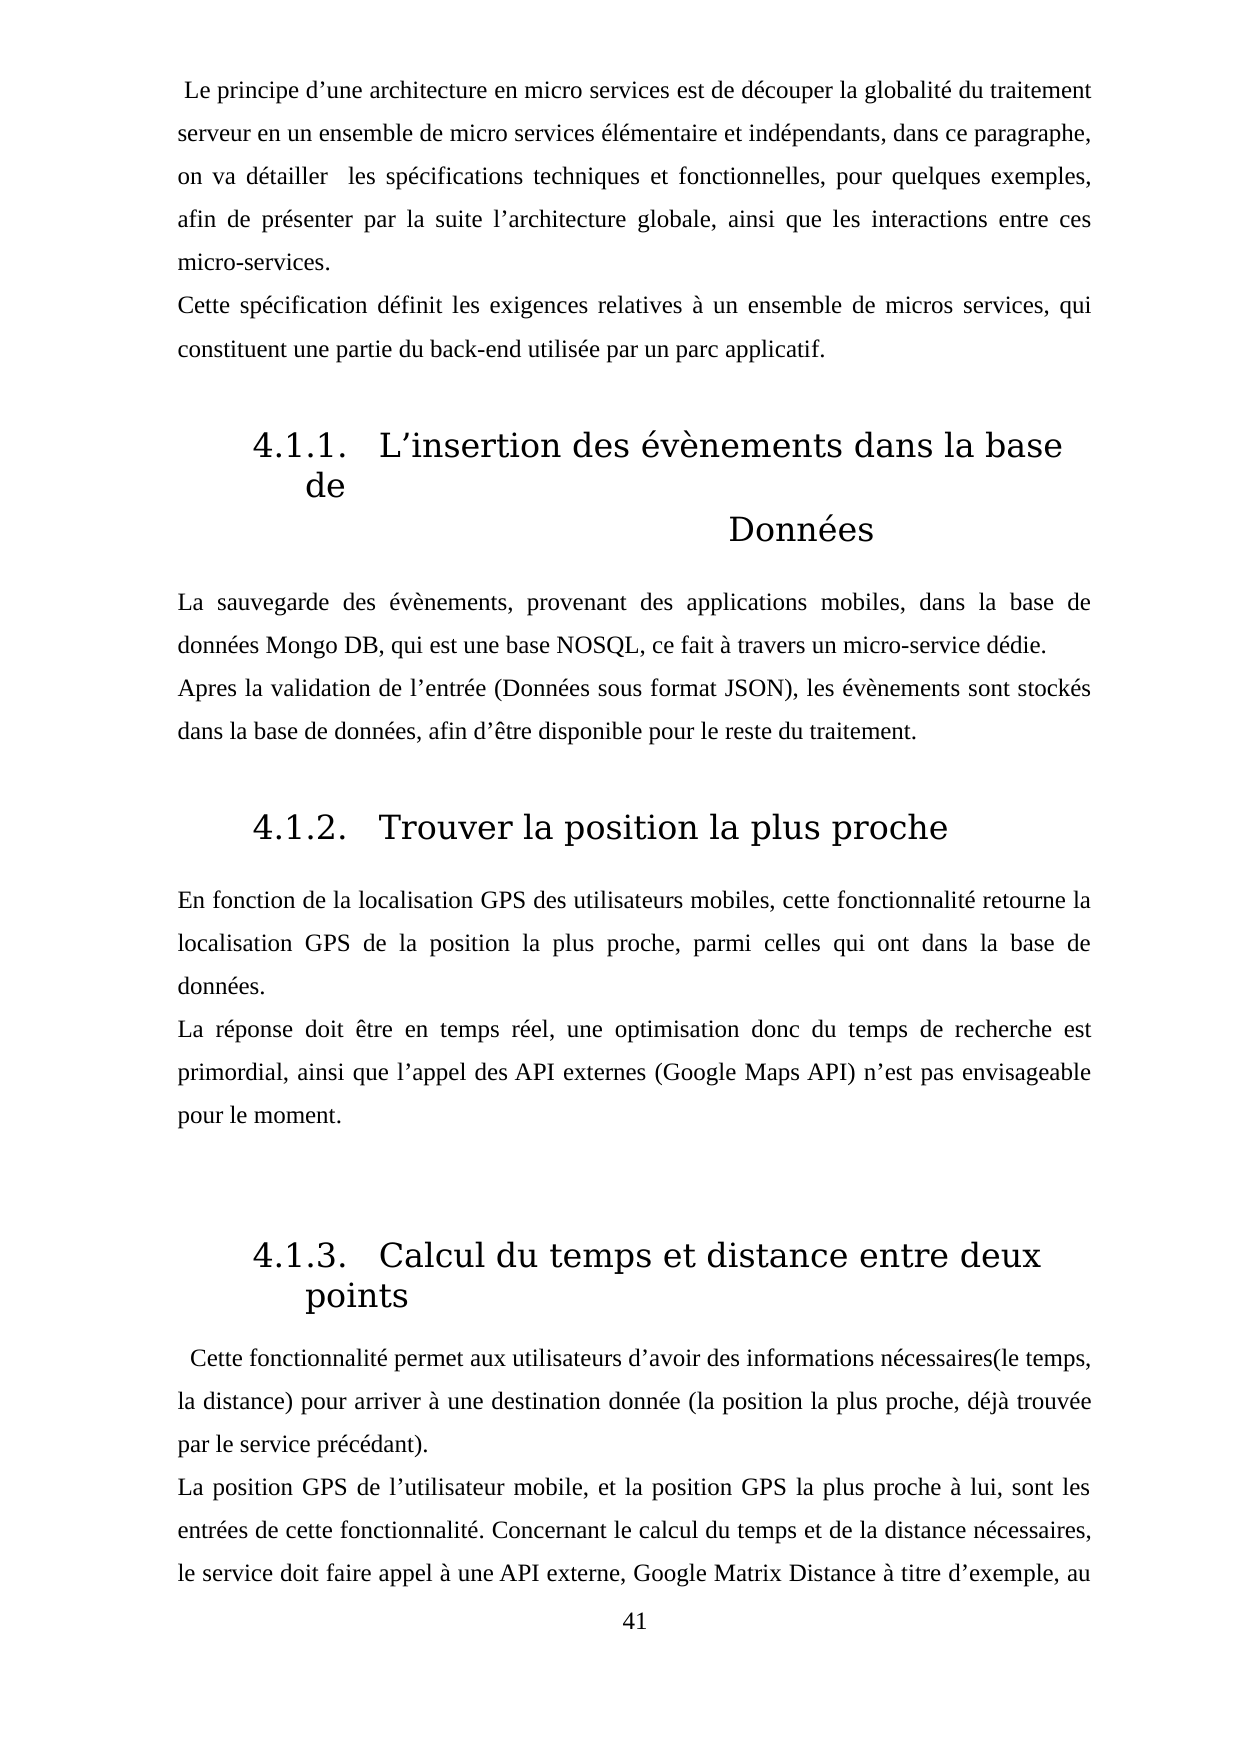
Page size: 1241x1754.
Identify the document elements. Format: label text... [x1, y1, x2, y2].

text Apres la validation de l’entrée (Données sous format JSON), les évènements sont stockés dans la base de données, afin d’être disponible pour le reste du traitement. [177, 673, 1092, 745]
text La réponse doit être en temps réel, une optimisation donc du temps de recherche est primordial, ainsi que l’appel des API externes (Google Maps API) n’est pas envisageable pour le moment. [177, 1014, 1092, 1129]
text La position GPS de l’utilisateur mobile, et la position GPS la plus proche à lui, sont les entrées de cette fonctionnalité. Concernant le calcul du temps et de la distance nécessaires, le service doit faire appel à une API externe, Google Matrix Distance à titre d’exemple, au [177, 1472, 1092, 1587]
text Le principe d’une architecture en micro services est de découper la globalité du traitement serveur en un ensemble de micro services élémentaire et indépendants, dans ce paragraphe, on va détailler les spécifications techniques et fonctionnelles, pour quelques exemples, afin de présenter par la suite l’architecture globale, ainsi que les interactions entre ces micro-services. [177, 75, 1092, 276]
text Données [252, 508, 1092, 548]
text En fonction de la localisation GPS des utilisateurs mobiles, cette fonctionnalité retourne la localisation GPS de la position la plus proche, parmi celles qui ont dans la base de données. [177, 885, 1092, 1000]
text Cette fonctionnalité permet aux utilisateurs d’avoir des informations nécessaires(le temps, la distance) pour arriver à une destination donnée (la position la plus proche, déjà trouvée par le service précédant). [177, 1343, 1092, 1458]
text Cette spécification définit les exigences relatives à un ensemble de micros services, qui constituent une partie du back-end utilisée par un parc applicatif. [177, 291, 1092, 362]
text La sauvegarde des évènements, provenant des applications mobiles, dans la base de données Mongo DB, qui est une base NOSQL, ce fait à travers un micro-service dédie. [177, 587, 1092, 658]
list Calcul du temps et distance entre deux points [252, 1234, 1092, 1314]
list L’insertion des évènements dans la base de [252, 424, 1092, 504]
list Trouver la position la plus proche [252, 806, 1092, 846]
